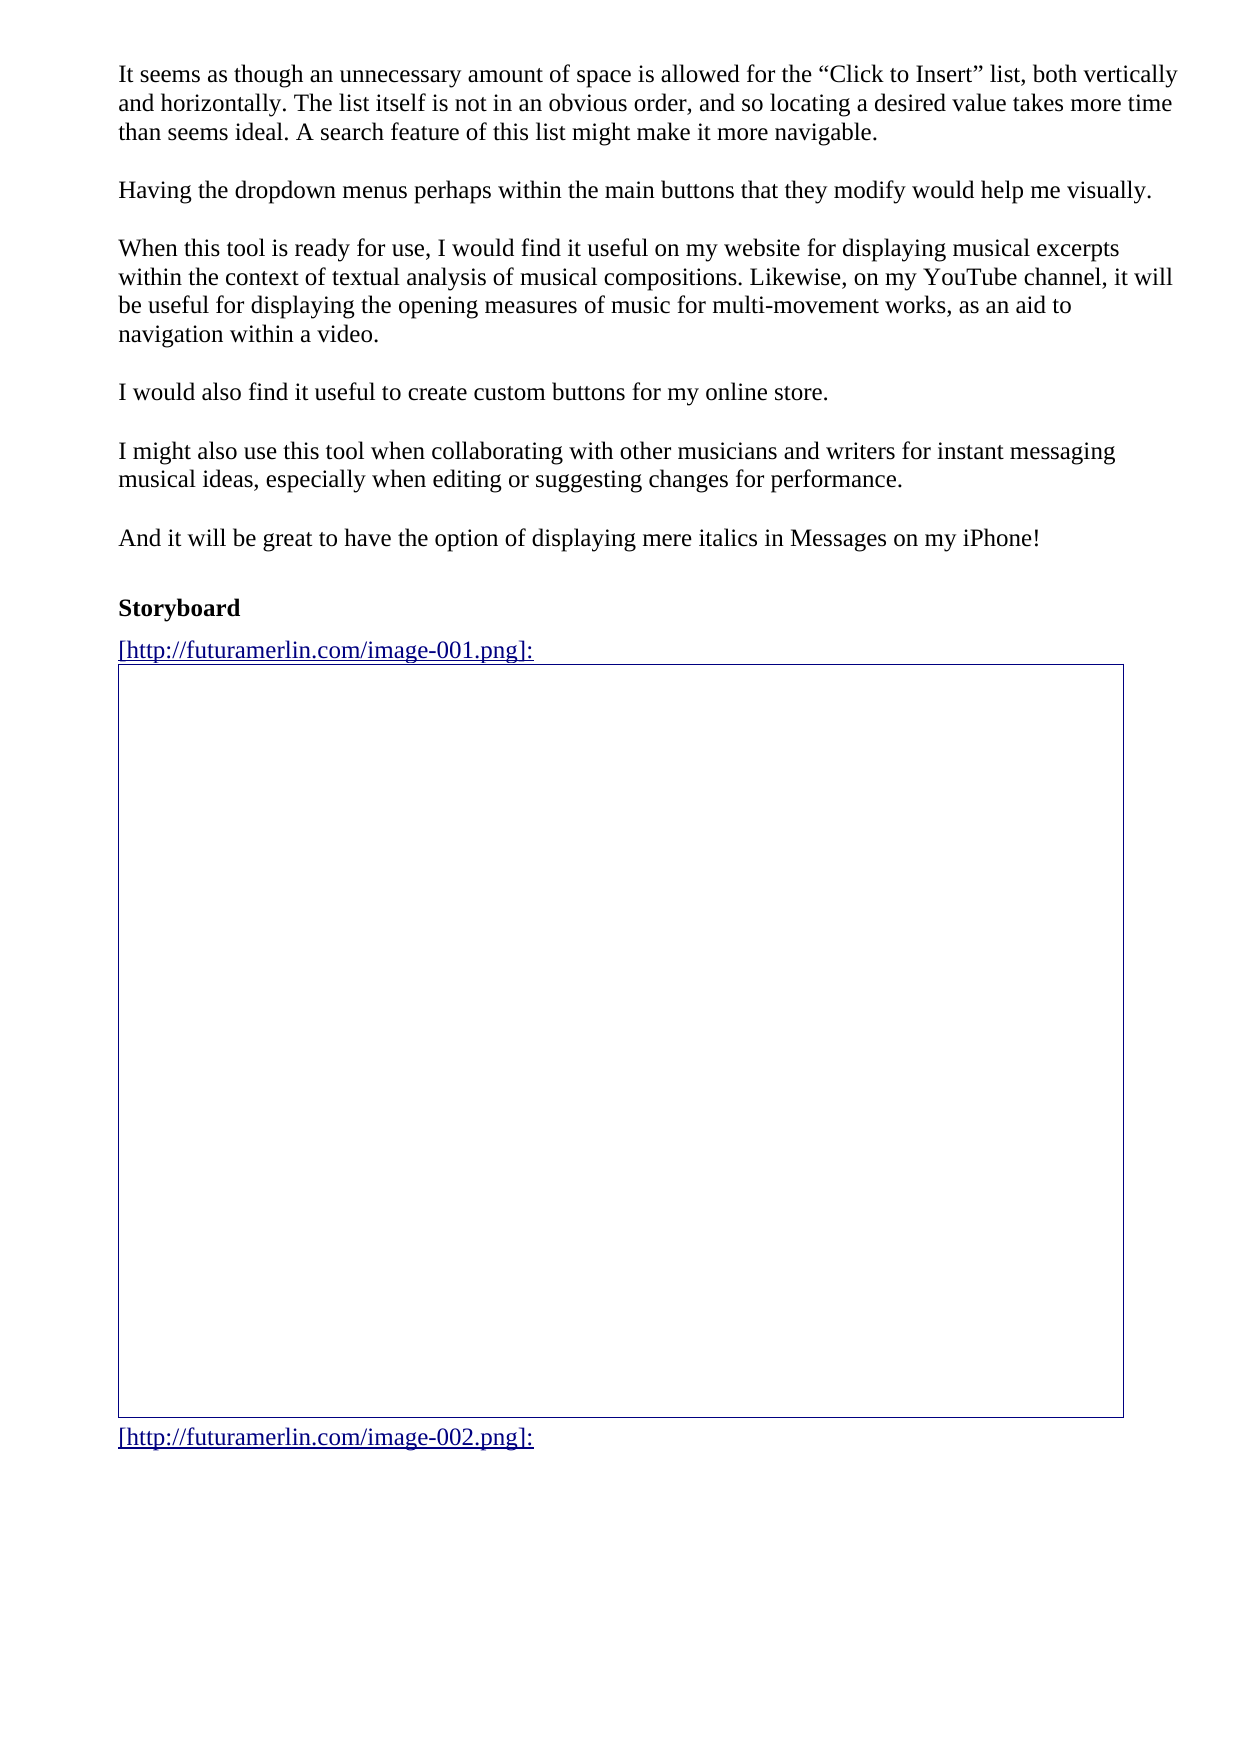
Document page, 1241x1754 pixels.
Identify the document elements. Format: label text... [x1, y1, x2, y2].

text It seems as though an unnecessary amount of space is allowed for the “Click to Insert” list, both vertically and horizontally. The list itself is not in an obvious order, and so locating a desired value takes more time than seems ideal. A search feature of this list might make it more navigable. [118, 59, 1181, 145]
text Having the dropdown menus perhaps within the main buttons that they modify would help me visually. [118, 175, 1181, 203]
text I might also use this tool when collaborating with other musicians and writers for instant messaging musical ideas, especially when editing or suggesting changes for performance. [118, 436, 1181, 493]
text [http://futuramerlin.com/image-001.png]: [http://futuramerlin.com/image-002.png]: [118, 635, 1181, 1451]
text And it will be great to have the option of displaying mere italics in Messages on my iPhone! [118, 523, 1181, 551]
text I would also find it useful to create custom buttons for my online store. [118, 377, 1181, 406]
subtitle Storyboard [118, 593, 1181, 622]
text When this tool is ready for use, I would find it useful on my website for displaying musical excerpts within the context of textual analysis of musical compositions. Likewise, on my YouTube channel, it will be useful for displaying the opening measures of music for multi-movement works, as an aid to navigation within a video. [118, 233, 1181, 348]
